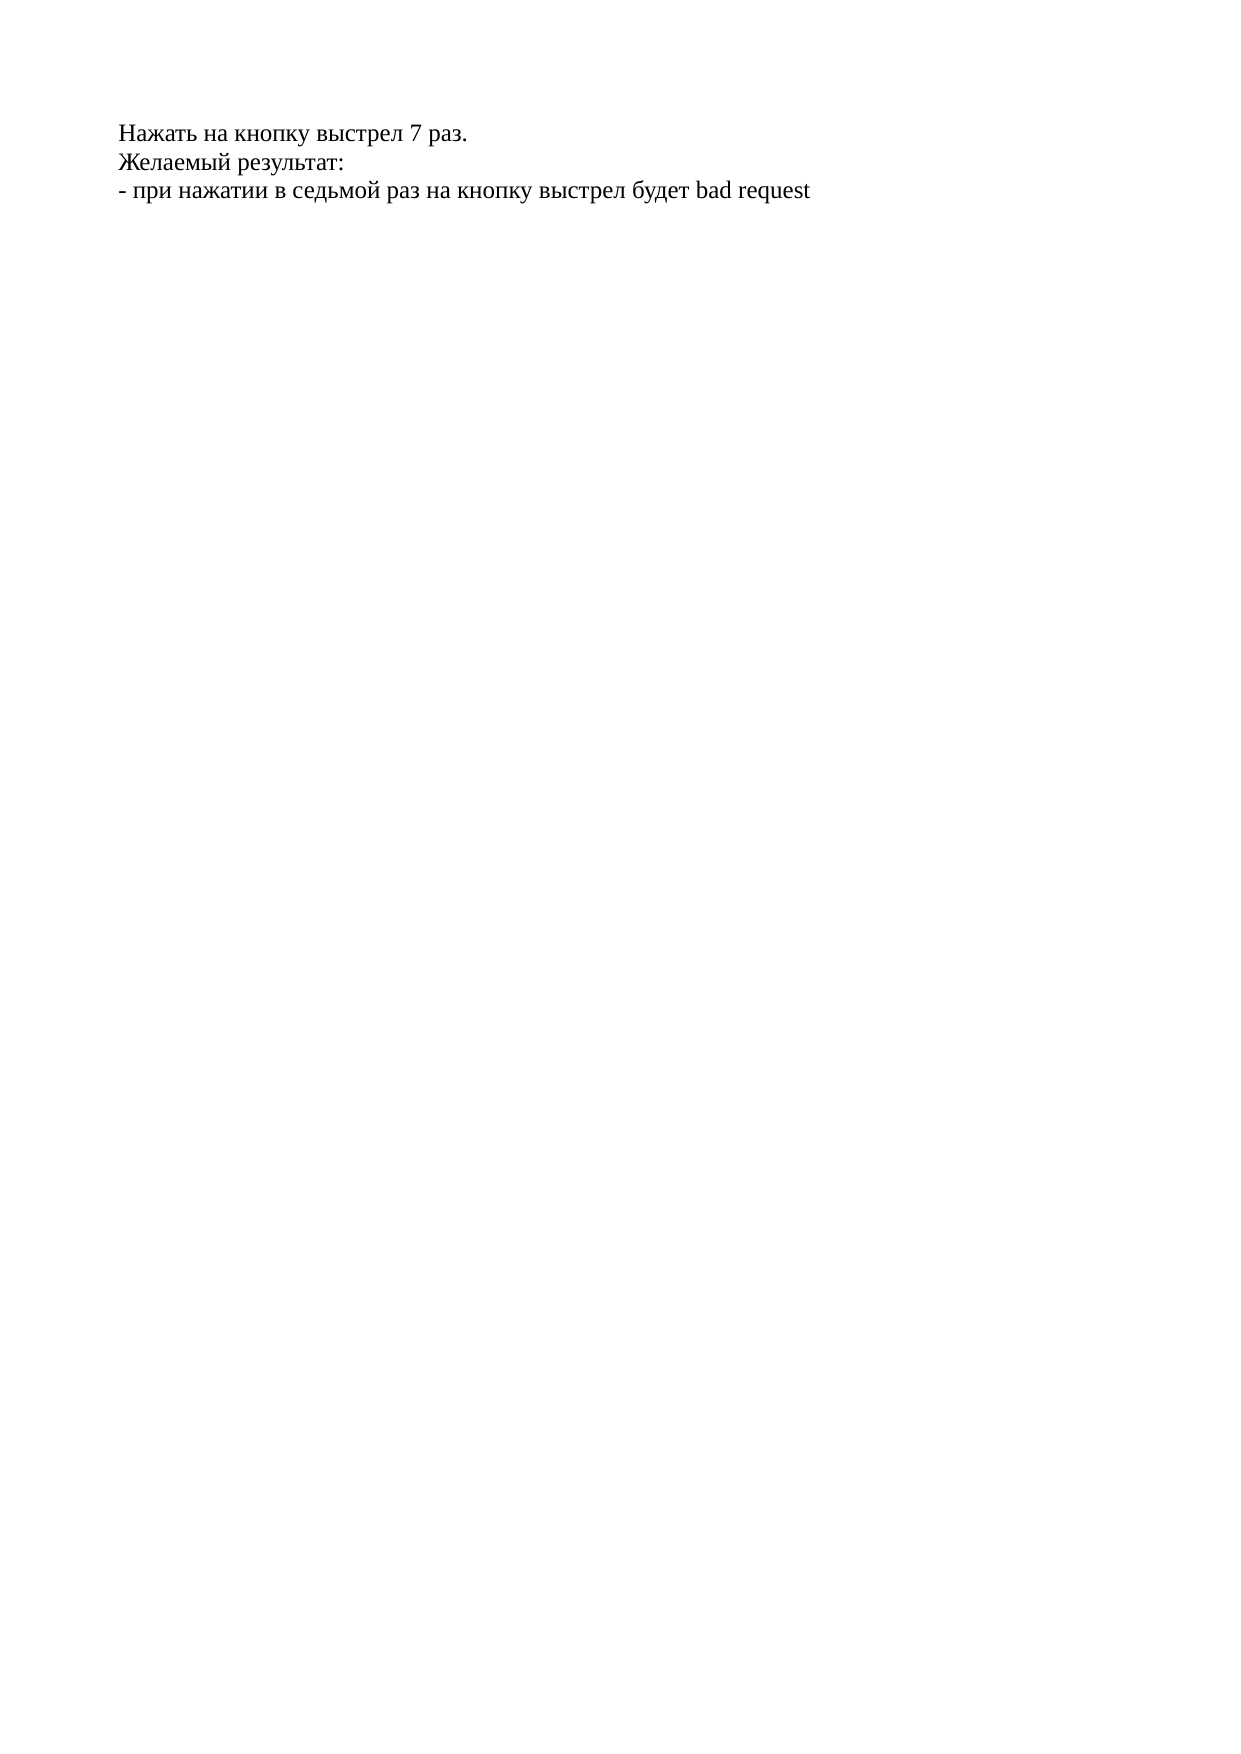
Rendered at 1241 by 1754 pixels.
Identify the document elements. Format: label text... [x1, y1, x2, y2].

text Нажать на кнопку выстрел 7 раз. [118, 118, 1122, 147]
text - при нажатии в седьмой раз на кнопку выстрел будет bad request [118, 176, 1122, 204]
text Желаемый результат: [118, 147, 1122, 176]
